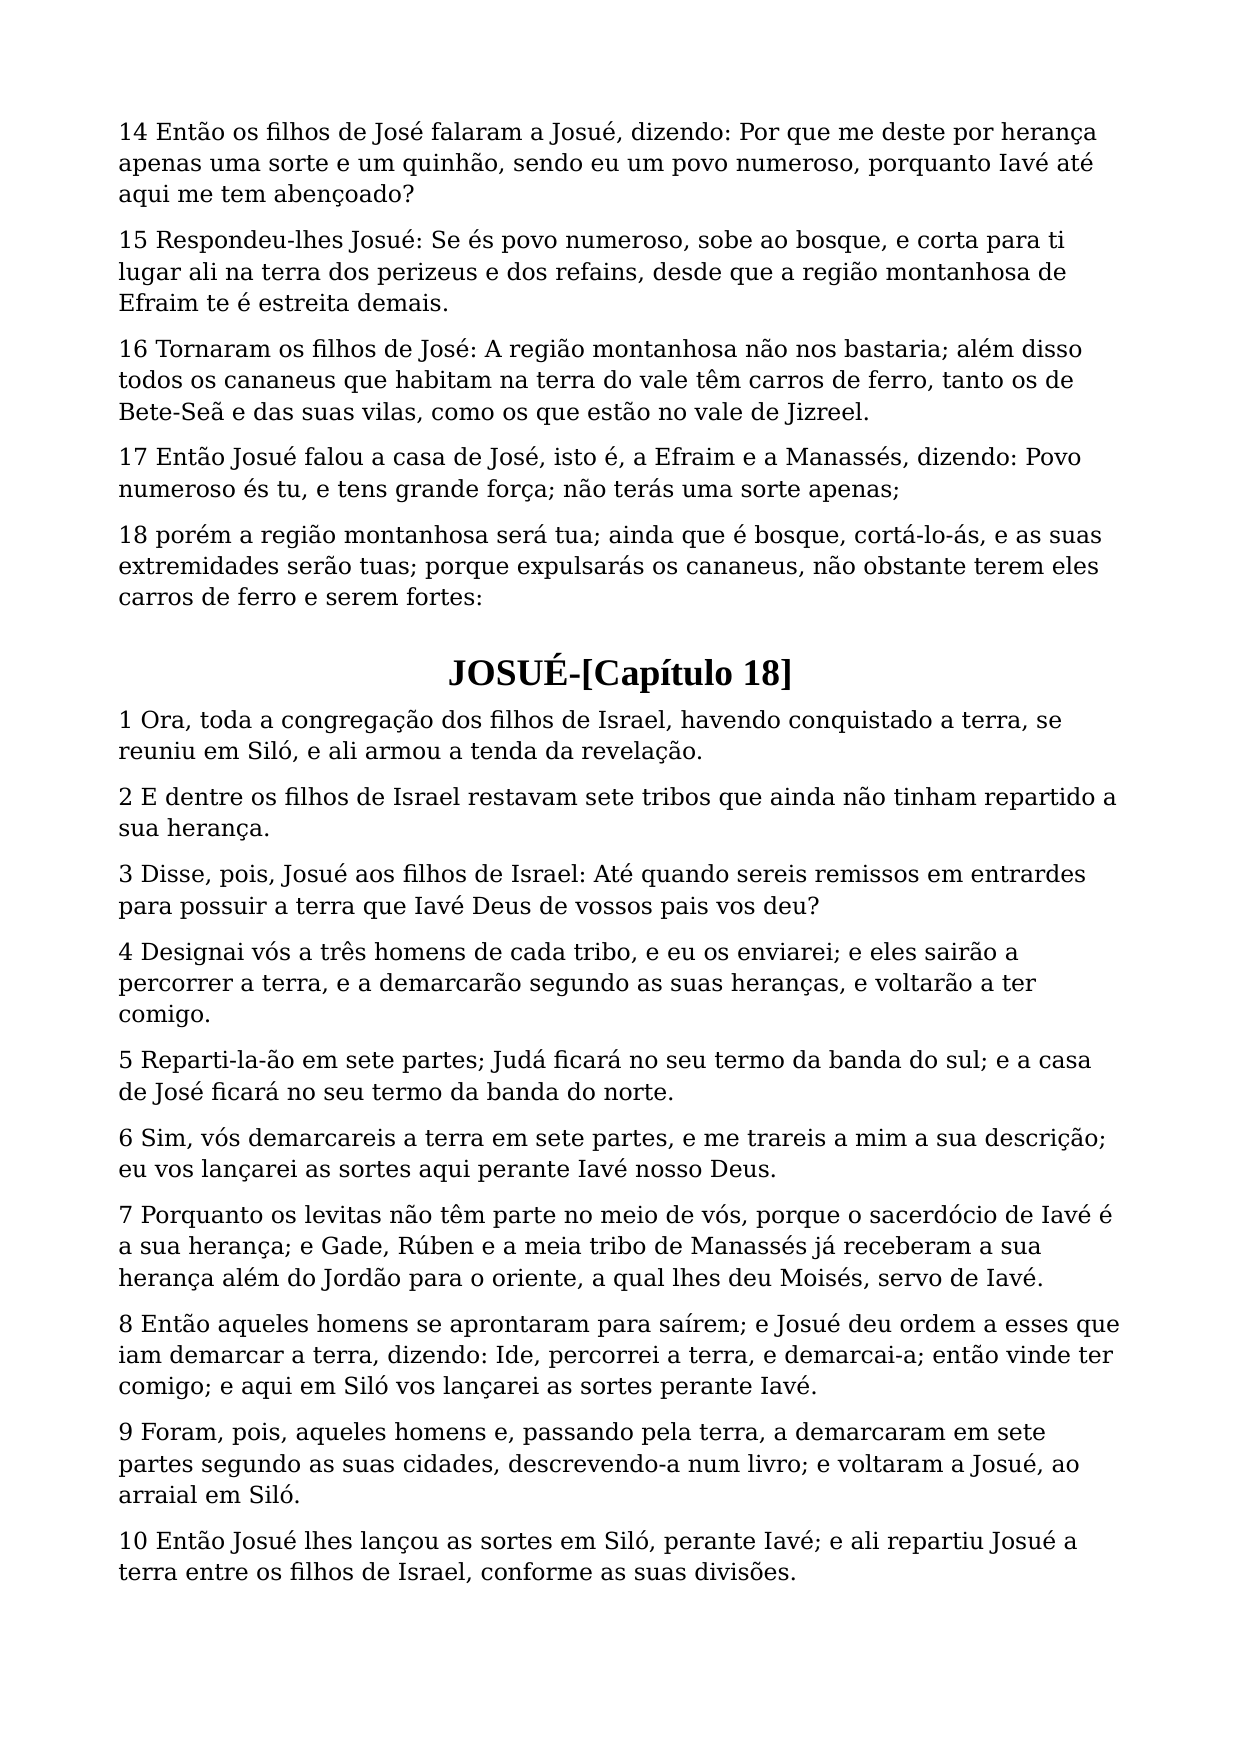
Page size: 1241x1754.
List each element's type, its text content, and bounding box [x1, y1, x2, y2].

text 16 Tornaram os filhos de José: A região montanhosa não nos bastaria; além disso todos os cananeus que habitam na terra do vale têm carros de ferro, tanto os de Bete-Seã e das suas vilas, como os que estão no vale de Jizreel. [118, 335, 1122, 425]
text 7 Porquanto os levitas não têm parte no meio de vós, porque o sacerdócio de Iavé é a sua herança; e Gade, Rúben e a meia tribo de Manassés já receberam a sua herança além do Jordão para o oriente, a qual lhes deu Moisés, servo de Iavé. [118, 1202, 1122, 1292]
text 1 Ora, toda a congregação dos filhos de Israel, havendo conquistado a terra, se reuniu em Siló, e ali armou a tenda da revelação. [118, 706, 1122, 765]
text 4 Designai vós a três homens de cada tribo, e eu os enviarei; e eles sairão a percorrer a terra, e a demarcarão segundo as suas heranças, e voltarão a ter comigo. [118, 938, 1122, 1028]
subtitle JOSUÉ-[Capítulo 18] [118, 651, 1122, 694]
text 18 porém a região montanhosa será tua; ainda que é bosque, cortá-lo-ás, e as suas extremidades serão tuas; porque expulsarás os cananeus, não obstante terem eles carros de ferro e serem fortes: [118, 521, 1122, 611]
text 9 Foram, pois, aqueles homens e, passando pela terra, a demarcaram em sete partes segundo as suas cidades, descrevendo-a num livro; e voltaram a Josué, ao arraial em Siló. [118, 1419, 1122, 1509]
text 8 Então aqueles homens se aprontaram para saírem; e Josué deu ordem a esses que iam demarcar a terra, dizendo: Ide, percorrei a terra, e demarcai-a; então vinde ter comigo; e aqui em Siló vos lançarei as sortes perante Iavé. [118, 1310, 1122, 1400]
text 10 Então Josué lhes lançou as sortes em Siló, perante Iavé; e ali repartiu Josué a terra entre os filhos de Israel, conforme as suas divisões. [118, 1527, 1122, 1586]
text 17 Então Josué falou a casa de José, isto é, a Efraim e a Manassés, dizendo: Povo numeroso és tu, e tens grande força; não terás uma sorte apenas; [118, 444, 1122, 503]
text 2 E dentre os filhos de Israel restavam sete tribos que ainda não tinham repartido a sua herança. [118, 784, 1122, 842]
text 3 Disse, pois, Josué aos filhos de Israel: Até quando sereis remissos em entrardes para possuir a terra que Iavé Deus de vossos pais vos deu? [118, 861, 1122, 920]
text 14 Então os filhos de José falaram a Josué, dizendo: Por que me deste por herança apenas uma sorte e um quinhão, sendo eu um povo numeroso, porquanto Iavé até aqui me tem abençoado? [118, 118, 1122, 208]
text 5 Reparti-la-ão em sete partes; Judá ficará no seu termo da banda do sul; e a casa de José ficará no seu termo da banda do norte. [118, 1047, 1122, 1106]
text 6 Sim, vós demarcareis a terra em sete partes, e me trareis a mim a sua descrição; eu vos lançarei as sortes aqui perante Iavé nosso Deus. [118, 1124, 1122, 1183]
text 15 Respondeu-lhes Josué: Se és povo numeroso, sobe ao bosque, e corta para ti lugar ali na terra dos perizeus e dos refains, desde que a região montanhosa de Efraim te é estreita demais. [118, 227, 1122, 317]
